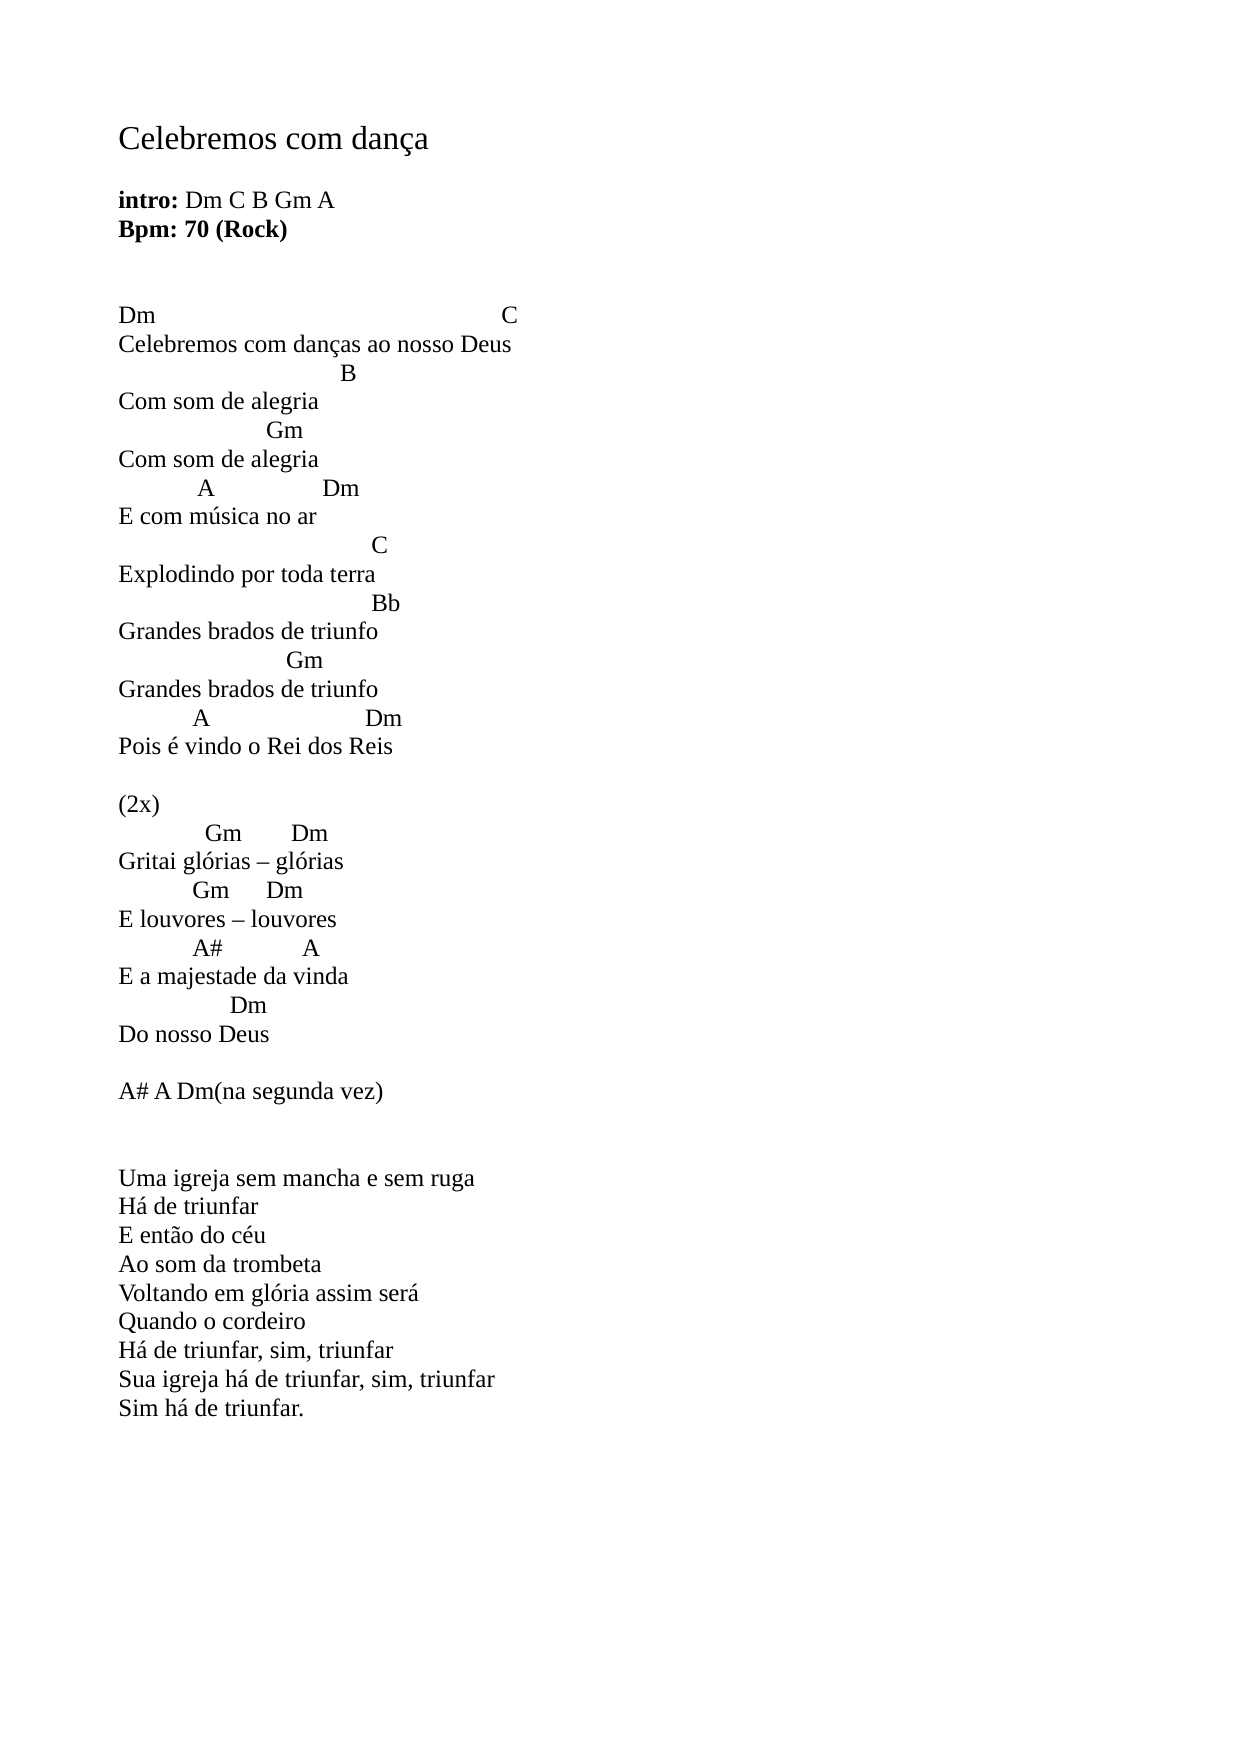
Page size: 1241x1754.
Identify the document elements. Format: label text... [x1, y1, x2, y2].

text Gm Dm [118, 875, 1122, 904]
text Sua igreja há de triunfar, sim, triunfar [118, 1364, 1122, 1393]
text Grandes brados de triunfo [118, 616, 1122, 645]
text Ao som da trombeta [118, 1249, 1122, 1278]
text Com som de alegria [118, 444, 1122, 473]
text E a majestade da vinda [118, 961, 1122, 990]
text Voltando em glória assim será [118, 1278, 1122, 1306]
text Gm [118, 415, 1122, 444]
text Explodindo por toda terra [118, 559, 1122, 588]
text Uma igreja sem mancha e sem ruga [118, 1163, 1122, 1191]
text Dm C [118, 300, 1122, 329]
text Bb [118, 588, 1122, 616]
text (2x) [118, 789, 1122, 818]
text Grandes brados de triunfo [118, 674, 1122, 703]
text Gm [118, 645, 1122, 674]
text A# A [118, 933, 1122, 961]
text A# A Dm(na segunda vez) [118, 1076, 1122, 1105]
text Gm Dm [118, 818, 1122, 846]
text Celebremos com danças ao nosso Deus [118, 329, 1122, 358]
text Celebremos com dança [118, 118, 1122, 156]
text Sim há de triunfar. [118, 1393, 1122, 1421]
text Há de triunfar, sim, triunfar [118, 1335, 1122, 1364]
text Gritai glórias – glórias [118, 846, 1122, 875]
text Há de triunfar [118, 1191, 1122, 1220]
text E louvores – louvores [118, 904, 1122, 933]
text Pois é vindo o Rei dos Reis [118, 731, 1122, 760]
text E com música no ar [118, 501, 1122, 530]
text Com som de alegria [118, 386, 1122, 415]
text A Dm [118, 473, 1122, 501]
text Dm [118, 990, 1122, 1019]
text E então do céu [118, 1220, 1122, 1249]
text B [118, 358, 1122, 386]
text intro: Dm C B Gm A [118, 185, 1122, 214]
text Bpm: 70 (Rock) [118, 214, 1122, 243]
text A Dm [118, 703, 1122, 731]
text C [118, 530, 1122, 559]
text Do nosso Deus [118, 1019, 1122, 1048]
text Quando o cordeiro [118, 1306, 1122, 1335]
